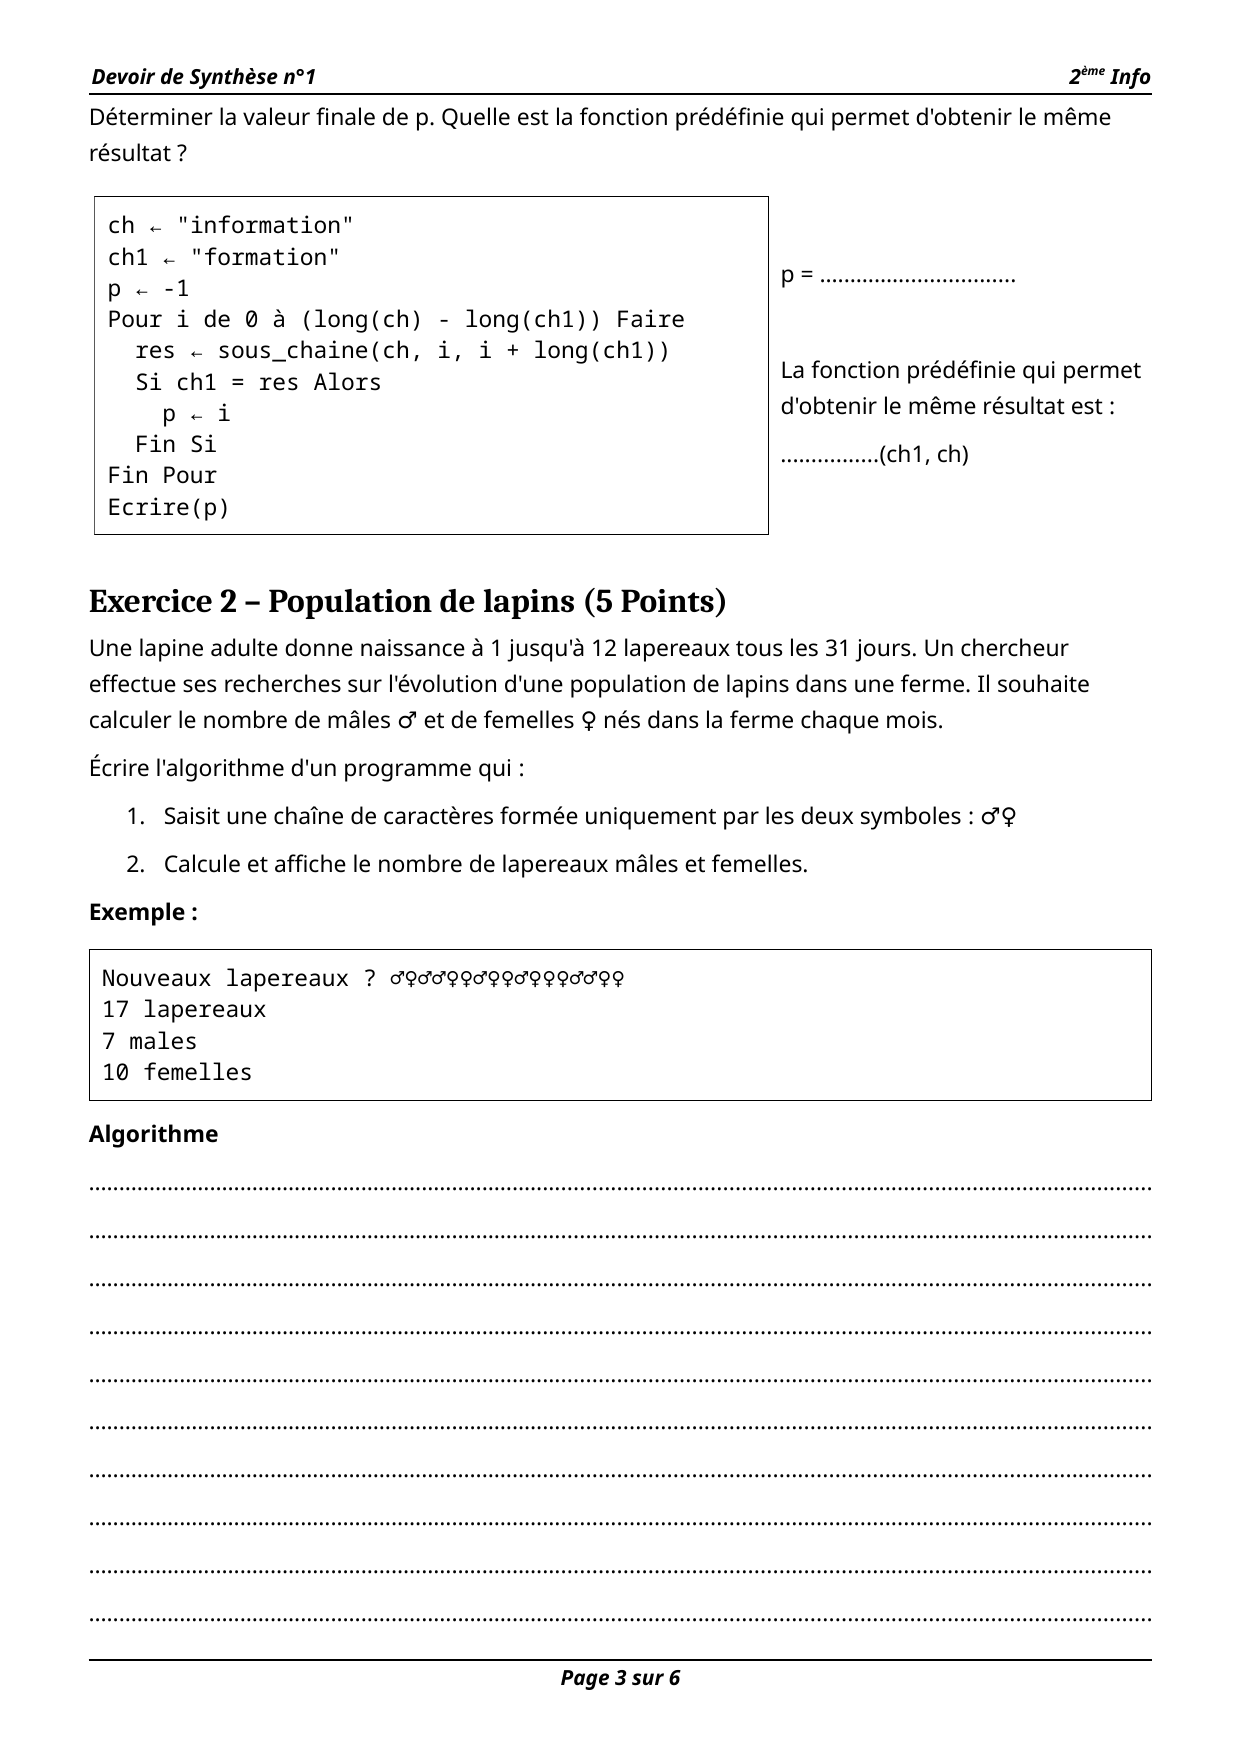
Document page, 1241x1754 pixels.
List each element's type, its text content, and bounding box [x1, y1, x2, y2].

list Saisit une chaîne de caractères formée uniquement par les deux symboles : ♂♀ [126, 800, 1152, 831]
subtitle Exercice 2 – Population de lapins (5 Points) [88, 582, 1152, 621]
text 7 males [90, 1012, 1151, 1043]
table_header ch ← "information" ch1 ← "formation" p ← -1 Pour i de 0 à (long(ch) - long(ch1)) Faire res ← sous_chaine(ch, i, i + long(ch1)) Si ch1 = res Alors p ← i Fin Si Fin Pour Ecrire(p) [89, 179, 775, 553]
text 17 lapereaux [90, 980, 1151, 1012]
text Exemple : [88, 896, 1152, 927]
text Écrire l'algorithme d'un programme qui : [88, 752, 1152, 783]
list Calcule et affiche le nombre de lapereaux mâles et femelles. [126, 848, 1152, 879]
text Algorithme [88, 1118, 1152, 1150]
text Une lapine adulte donne naissance à 1 jusqu'à 12 lapereaux tous les 31 jours. Un chercheur effectue ses recherches sur l'évolution d'une population de lapins dans une ferme. Il souhaite calculer le nombre de mâles ♂ et de femelles ♀ nés dans la ferme chaque mois. [88, 632, 1152, 736]
text Déterminer la valeur finale de p. Quelle est la fonction prédéfinie qui permet d'obtenir le même résultat ? [88, 101, 1152, 168]
table_header p = La fonction prédéfinie qui permet d'obtenir le même résultat est : (ch1, ch) [775, 179, 1152, 553]
text 10 femelles [90, 1043, 1151, 1100]
text Nouveaux lapereaux ? ♂♀♂♂♀♀♂♀♀♂♀♀♀♂♂♀♀ [90, 950, 1151, 980]
